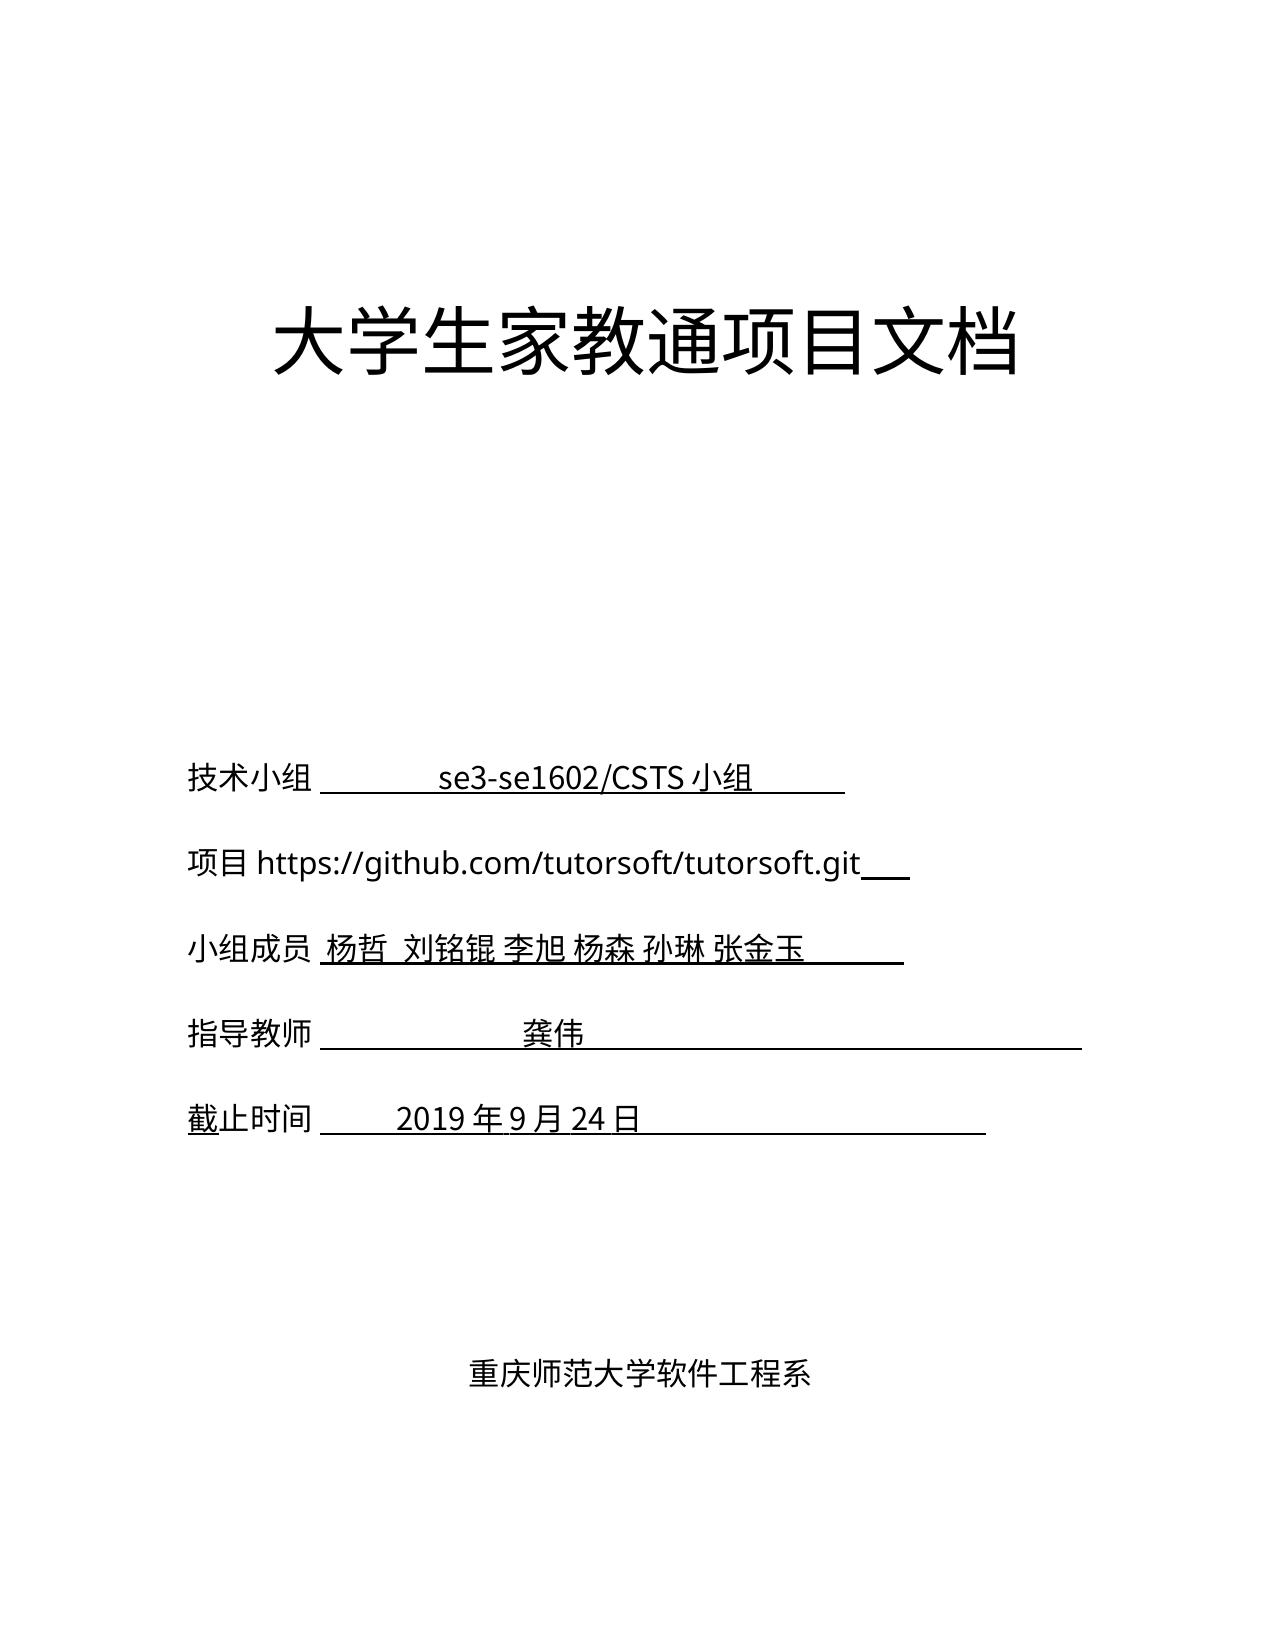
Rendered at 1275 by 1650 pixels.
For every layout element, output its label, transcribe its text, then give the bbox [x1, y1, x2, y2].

text 重庆师范大学软件工程系 [187, 1330, 1087, 1393]
text 大学生家教通项目文档 [187, 264, 1087, 389]
text 指导教师 龚伟 [187, 990, 1087, 1052]
text 技术小组 se3-se1602/CSTS小组 [187, 734, 1087, 797]
text 项目https://github.com/tutorsoft/tutorsoft.git [187, 819, 1087, 882]
text 截止时间 2019年9月24日 [187, 1075, 1087, 1137]
text 小组成员 杨哲 刘铭锟 李旭 杨森 孙琳 张金玉 [187, 905, 1087, 967]
